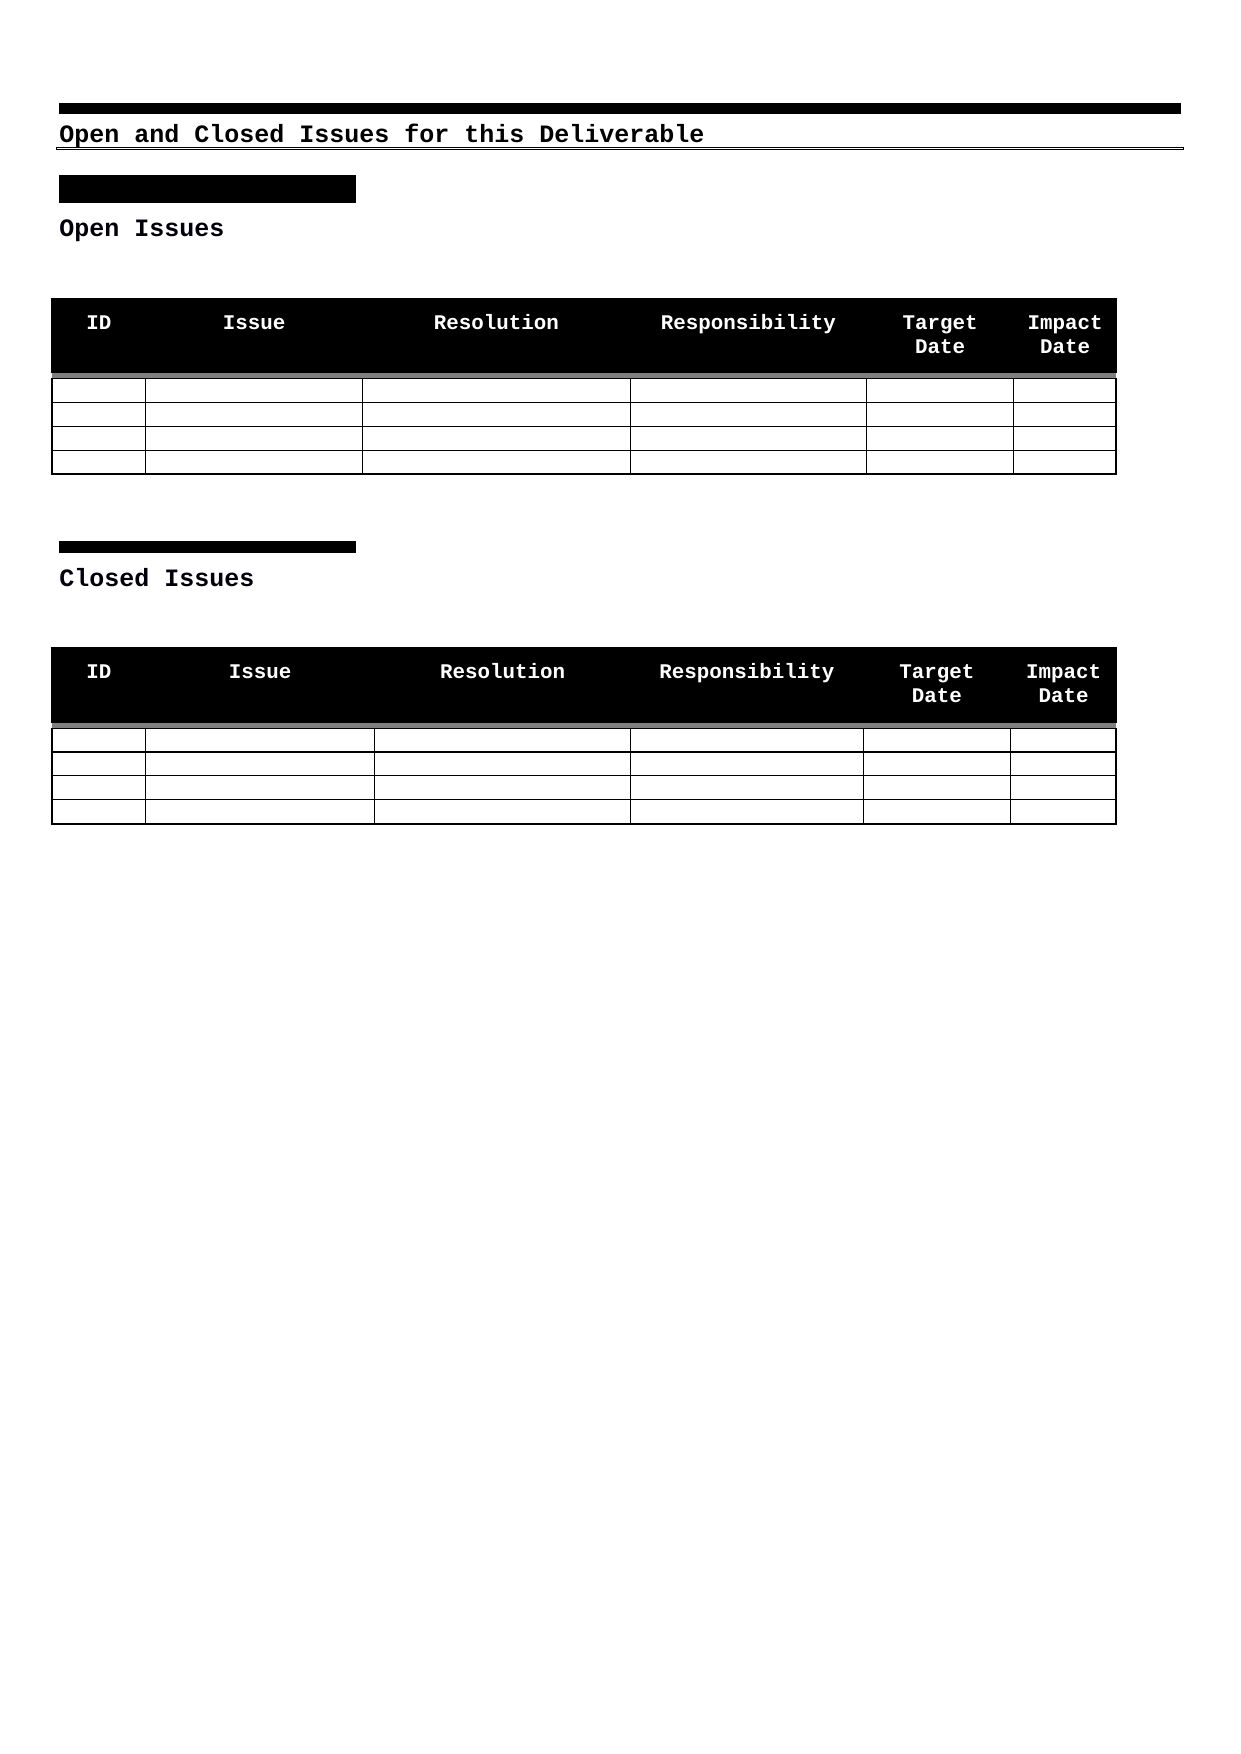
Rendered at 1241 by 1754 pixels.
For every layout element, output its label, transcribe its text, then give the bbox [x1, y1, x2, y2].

table_cell [1014, 379, 1115, 402]
table_cell [864, 800, 1010, 823]
table_cell [146, 800, 374, 823]
table_header Target Date [863, 649, 1010, 721]
table_cell [53, 403, 145, 426]
subtitle Open Issues [59, 216, 1181, 244]
table_cell [631, 403, 866, 426]
table_cell [630, 723, 863, 728]
table_header Impact Date [1010, 649, 1115, 721]
table_cell [867, 403, 1013, 426]
table_cell [53, 800, 145, 823]
table_cell [1011, 800, 1115, 823]
table_cell [867, 379, 1013, 402]
table_cell [630, 373, 866, 378]
table_header Responsibility [630, 300, 866, 372]
table_cell [374, 723, 630, 728]
table_header ID [53, 649, 146, 721]
table_header Responsibility [630, 649, 863, 721]
table_cell [146, 451, 362, 473]
subtitle Open and Closed Issues for this Deliverable [59, 114, 1181, 147]
table_cell [146, 776, 374, 799]
table_cell [1011, 729, 1115, 751]
table_cell [1014, 427, 1115, 449]
table_cell [631, 451, 866, 473]
table_cell [363, 379, 630, 402]
table_cell [1014, 451, 1115, 473]
table_cell [1010, 723, 1116, 728]
table_cell [375, 800, 630, 823]
table_cell [631, 753, 863, 775]
table_cell [52, 373, 146, 378]
table_header Issue [146, 649, 374, 721]
table_cell [53, 451, 145, 473]
table_cell [53, 427, 145, 449]
subtitle Closed Issues [59, 565, 1181, 593]
table_cell [146, 427, 362, 449]
table_cell [375, 753, 630, 775]
table_cell [53, 753, 145, 775]
table_cell [146, 723, 374, 728]
table_cell [146, 373, 362, 378]
table_cell [631, 379, 866, 402]
table_cell [362, 373, 630, 378]
table_cell [631, 800, 863, 823]
table_cell [146, 753, 374, 775]
table_cell [631, 427, 866, 449]
table_cell [363, 451, 630, 473]
table_cell [53, 776, 145, 799]
table_cell [864, 729, 1010, 751]
table_cell [363, 403, 630, 426]
table_header Resolution [362, 300, 630, 372]
table_header Target Date [866, 300, 1013, 372]
table_cell [863, 723, 1010, 728]
table_cell [867, 451, 1013, 473]
table_cell [864, 776, 1010, 799]
table_cell [631, 729, 863, 751]
table_cell [1011, 776, 1115, 799]
table_cell [1014, 403, 1115, 426]
table_cell [53, 729, 145, 751]
table_cell [375, 729, 630, 751]
table_cell [631, 776, 863, 799]
table_header Issue [146, 300, 362, 372]
table_cell [146, 403, 362, 426]
table_header Impact Date [1013, 300, 1115, 372]
table_cell [864, 753, 1010, 775]
table_cell [866, 373, 1013, 378]
table_cell [867, 427, 1013, 449]
table_cell [52, 723, 146, 728]
table_cell [363, 427, 630, 449]
table_cell [1011, 753, 1115, 775]
table_cell [375, 776, 630, 799]
table_cell [146, 379, 362, 402]
table_cell [53, 379, 145, 402]
table_cell [1013, 373, 1116, 378]
table_header Resolution [374, 649, 630, 721]
table_cell [146, 729, 374, 751]
table_header ID [53, 300, 146, 372]
